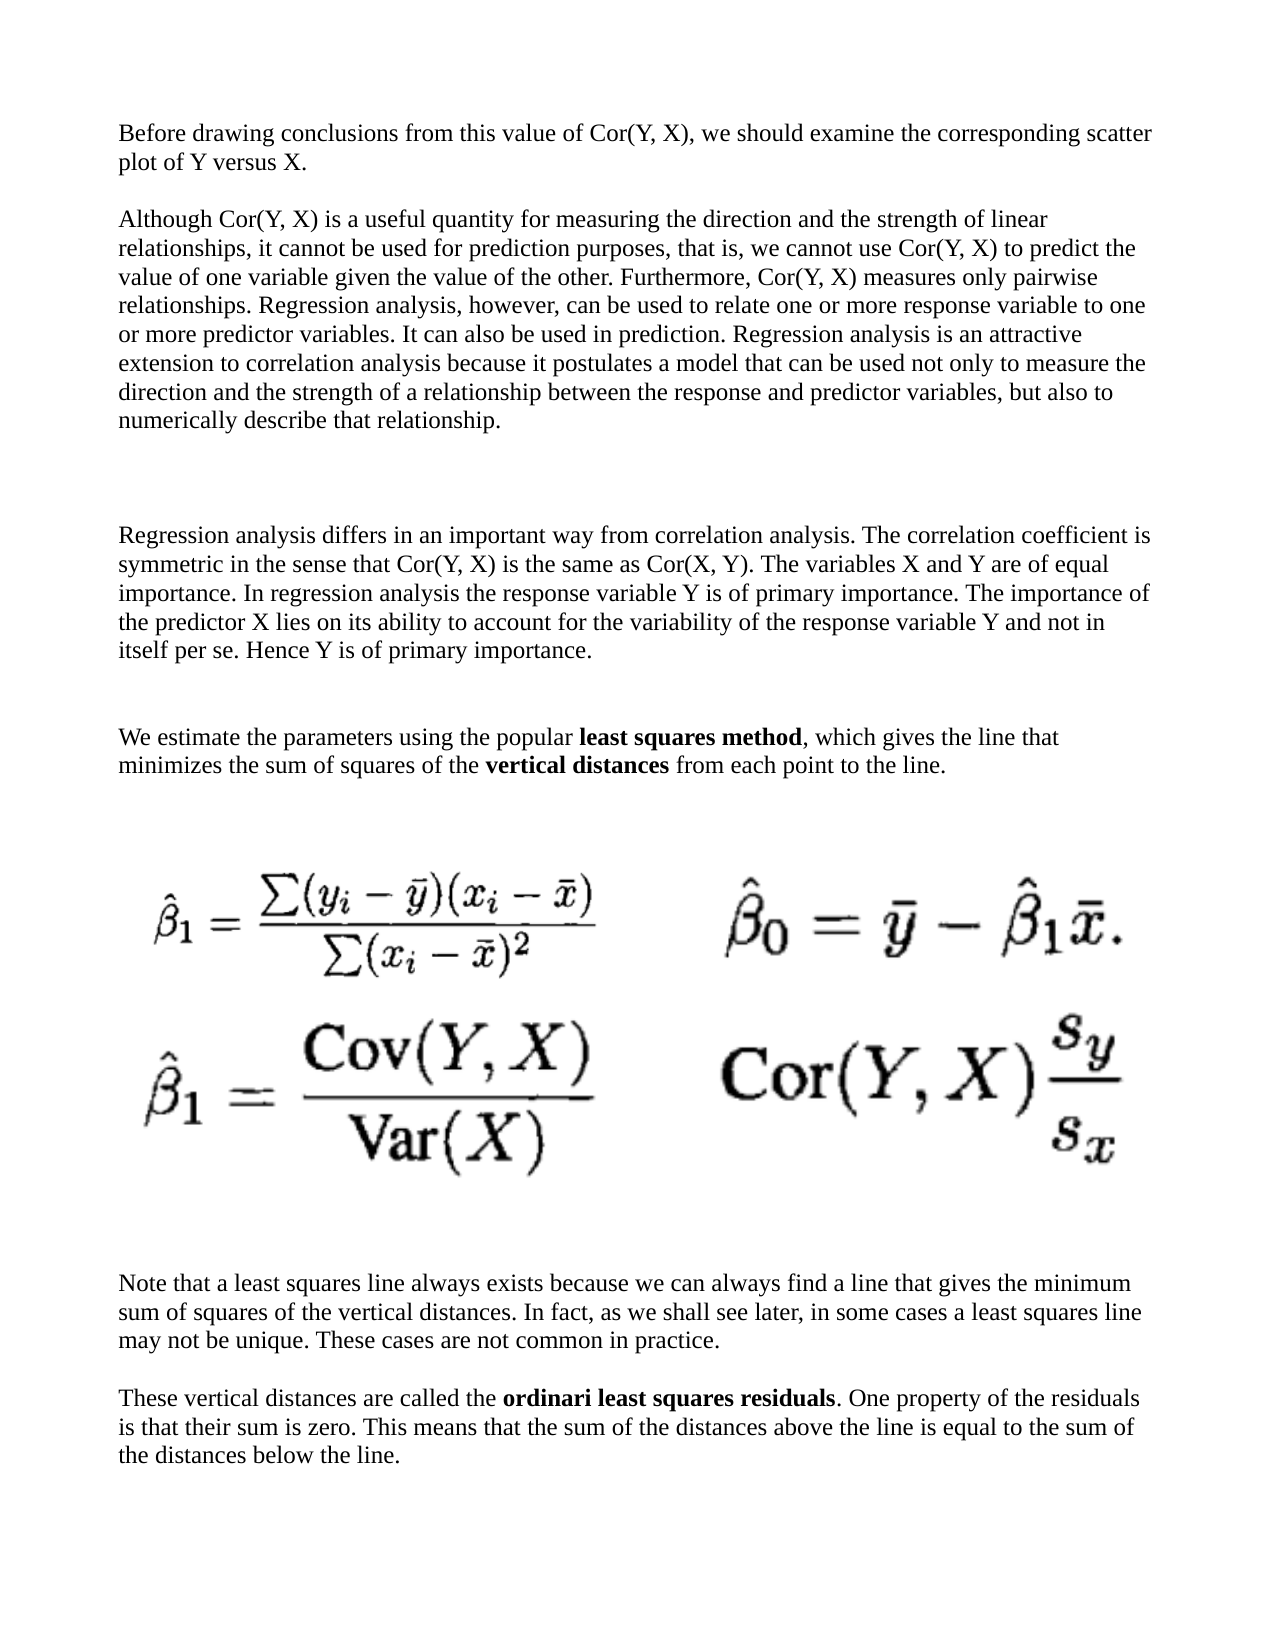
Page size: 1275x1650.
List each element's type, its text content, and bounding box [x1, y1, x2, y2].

text We estimate the parameters using the popular least squares method, which gives the line that minimizes the sum of squares of the vertical distances from each point to the line. [118, 722, 1157, 779]
picture [126, 865, 617, 988]
text Note that a least squares line always exists because we can always find a line that gives the minimum sum of squares of the vertical distances. In fact, as we shall see later, in some cases a least squares line may not be unique. These cases are not common in practice. [118, 1268, 1157, 1354]
picture [126, 1009, 612, 1190]
text Before drawing conclusions from this value of Cor(Y, X), we should examine the corresponding scatter plot of Y versus X. [118, 118, 1157, 176]
text Regression analysis differs in an important way from correlation analysis. The correlation coefficient is symmetric in the sense that Cor(Y, X) is the same as Cor(X, Y). The variables X and Y are of equal importance. In regression analysis the response variable Y is of primary importance. The importance of the predictor X lies on its ability to account for the variability of the response variable Y and not in itself per se. Hence Y is of primary importance. [118, 521, 1157, 664]
text These vertical distances are called the ordinari least squares residuals. One property of the residuals is that their sum is zero. This means that the sum of the distances above the line is equal to the sum of the distances below the line. [118, 1383, 1157, 1469]
picture [704, 865, 1143, 981]
text Although Cor(Y, X) is a useful quantity for measuring the direction and the strength of linear relationships, it cannot be used for prediction purposes, that is, we cannot use Cor(Y, X) to predict the value of one variable given the value of the other. Furthermore, Cor(Y, X) measures only pairwise relationships. Regression analysis, however, can be used to relate one or more response variable to one or more predictor variables. It can also be used in prediction. Regression analysis is an attractive extension to correlation analysis because it postulates a model that can be used not only to measure the direction and the strength of a relationship between the response and predictor variables, but also to numerically describe that relationship. [118, 204, 1157, 434]
picture [706, 1009, 1145, 1177]
